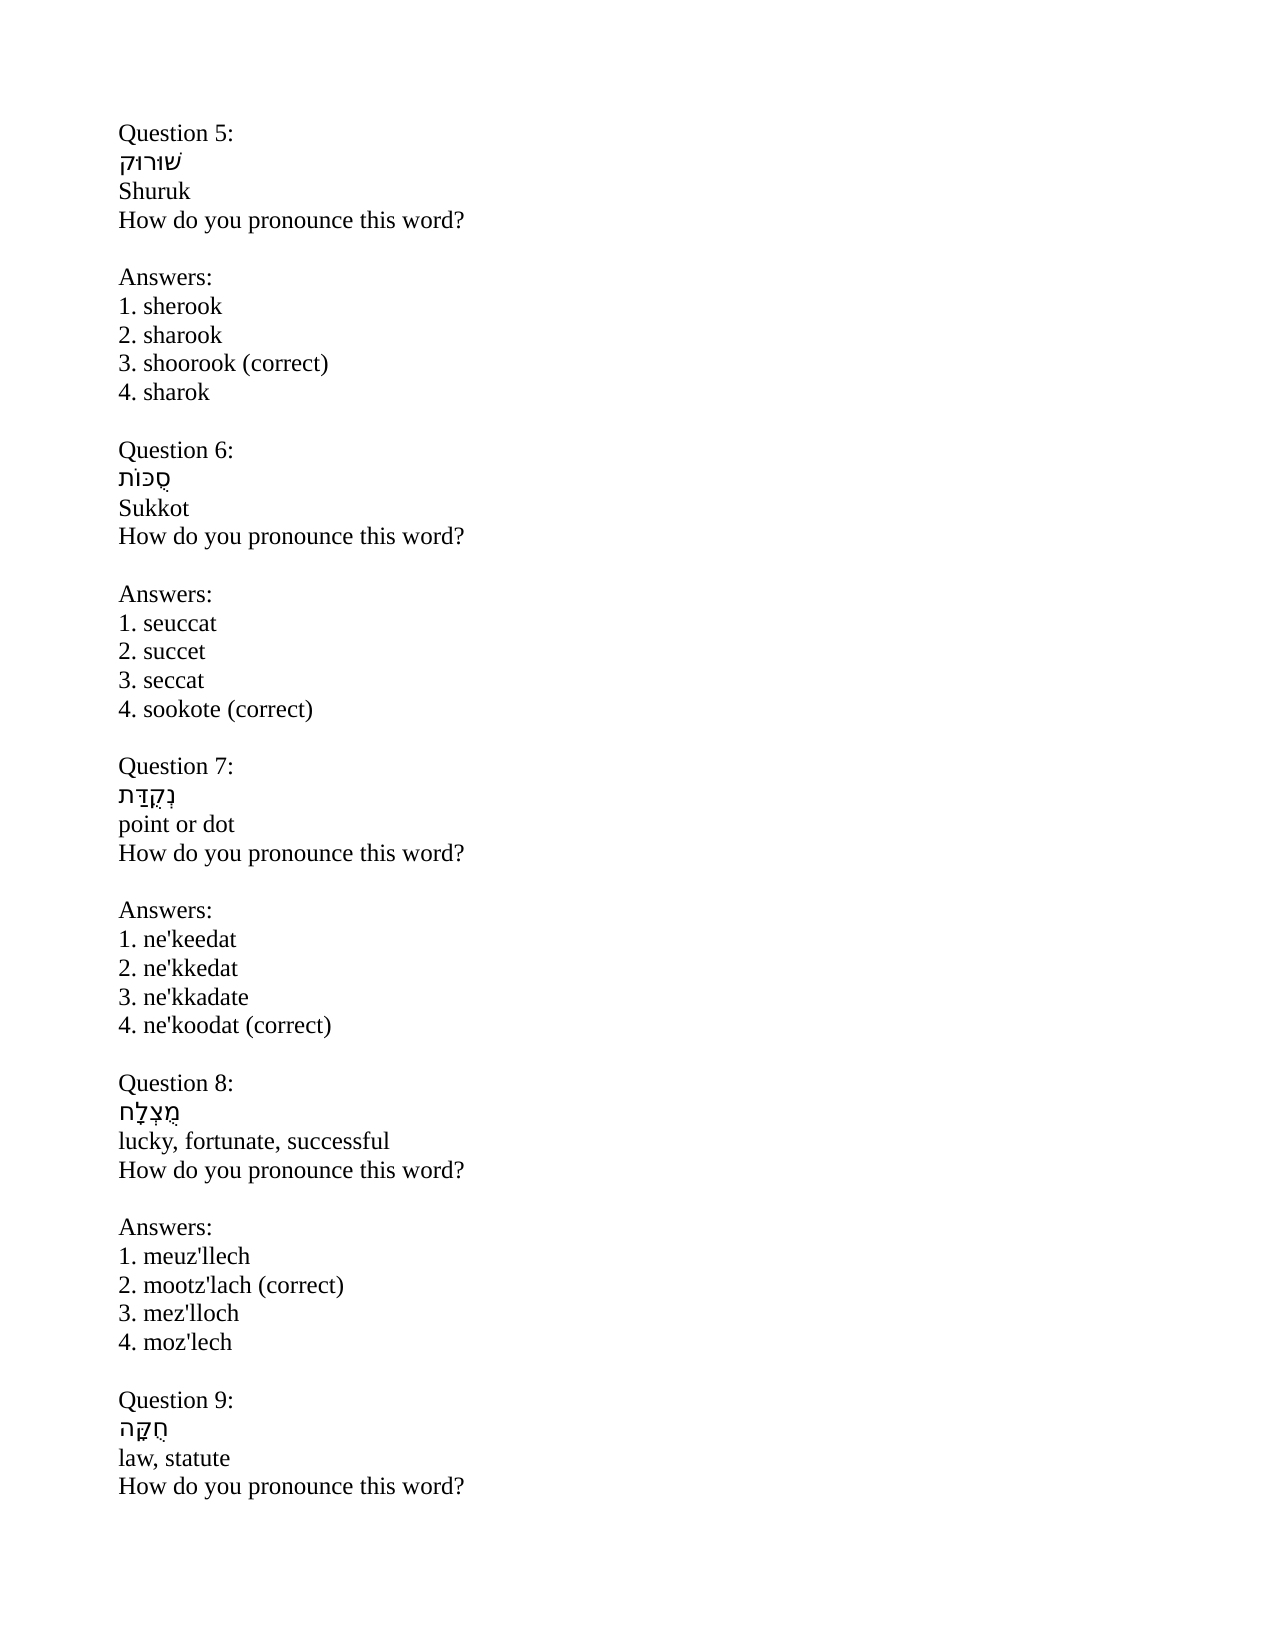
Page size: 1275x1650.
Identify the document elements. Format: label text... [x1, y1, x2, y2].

text חֻקָּה [118, 1413, 1157, 1443]
text Answers: [118, 579, 1157, 608]
text Sukkot [118, 493, 1157, 521]
text How do you pronounce this word? [118, 1155, 1157, 1183]
text 2. mootz'lach (correct) [118, 1270, 1157, 1298]
text 3. seccat [118, 665, 1157, 694]
text 3. shoorook (correct) [118, 348, 1157, 377]
text 2. succet [118, 636, 1157, 665]
text Answers: [118, 262, 1157, 291]
text 4. ne'koodat (correct) [118, 1011, 1157, 1039]
text point or dot [118, 809, 1157, 838]
text Question 7: [118, 751, 1157, 780]
text סֻכּוֹת [118, 463, 1157, 493]
text Question 6: [118, 435, 1157, 463]
text lucky, fortunate, successful [118, 1126, 1157, 1155]
text 4. sookote (correct) [118, 694, 1157, 723]
text 4. moz'lech [118, 1327, 1157, 1356]
text Answers: [118, 1212, 1157, 1241]
text Shuruk [118, 176, 1157, 205]
text 1. ne'keedat [118, 924, 1157, 953]
text Question 8: [118, 1068, 1157, 1097]
text How do you pronounce this word? [118, 1471, 1157, 1500]
text Question 5: [118, 118, 1157, 147]
text נְקֻדַּת [118, 780, 1157, 809]
text How do you pronounce this word? [118, 838, 1157, 867]
text 2. sharook [118, 320, 1157, 348]
text 2. ne'kkedat [118, 953, 1157, 982]
text 1. meuz'llech [118, 1241, 1157, 1270]
text law, statute [118, 1443, 1157, 1471]
text 1. seuccat [118, 608, 1157, 636]
text שׁוּרוּק [118, 147, 1157, 176]
text How do you pronounce this word? [118, 521, 1157, 550]
text How do you pronounce this word? [118, 205, 1157, 233]
text מֻצְלָח [118, 1097, 1157, 1126]
text 3. mez'lloch [118, 1298, 1157, 1327]
text 1. sherook [118, 291, 1157, 320]
text 4. sharok [118, 377, 1157, 406]
text Answers: [118, 896, 1157, 924]
text 3. ne'kkadate [118, 982, 1157, 1011]
text Question 9: [118, 1385, 1157, 1413]
